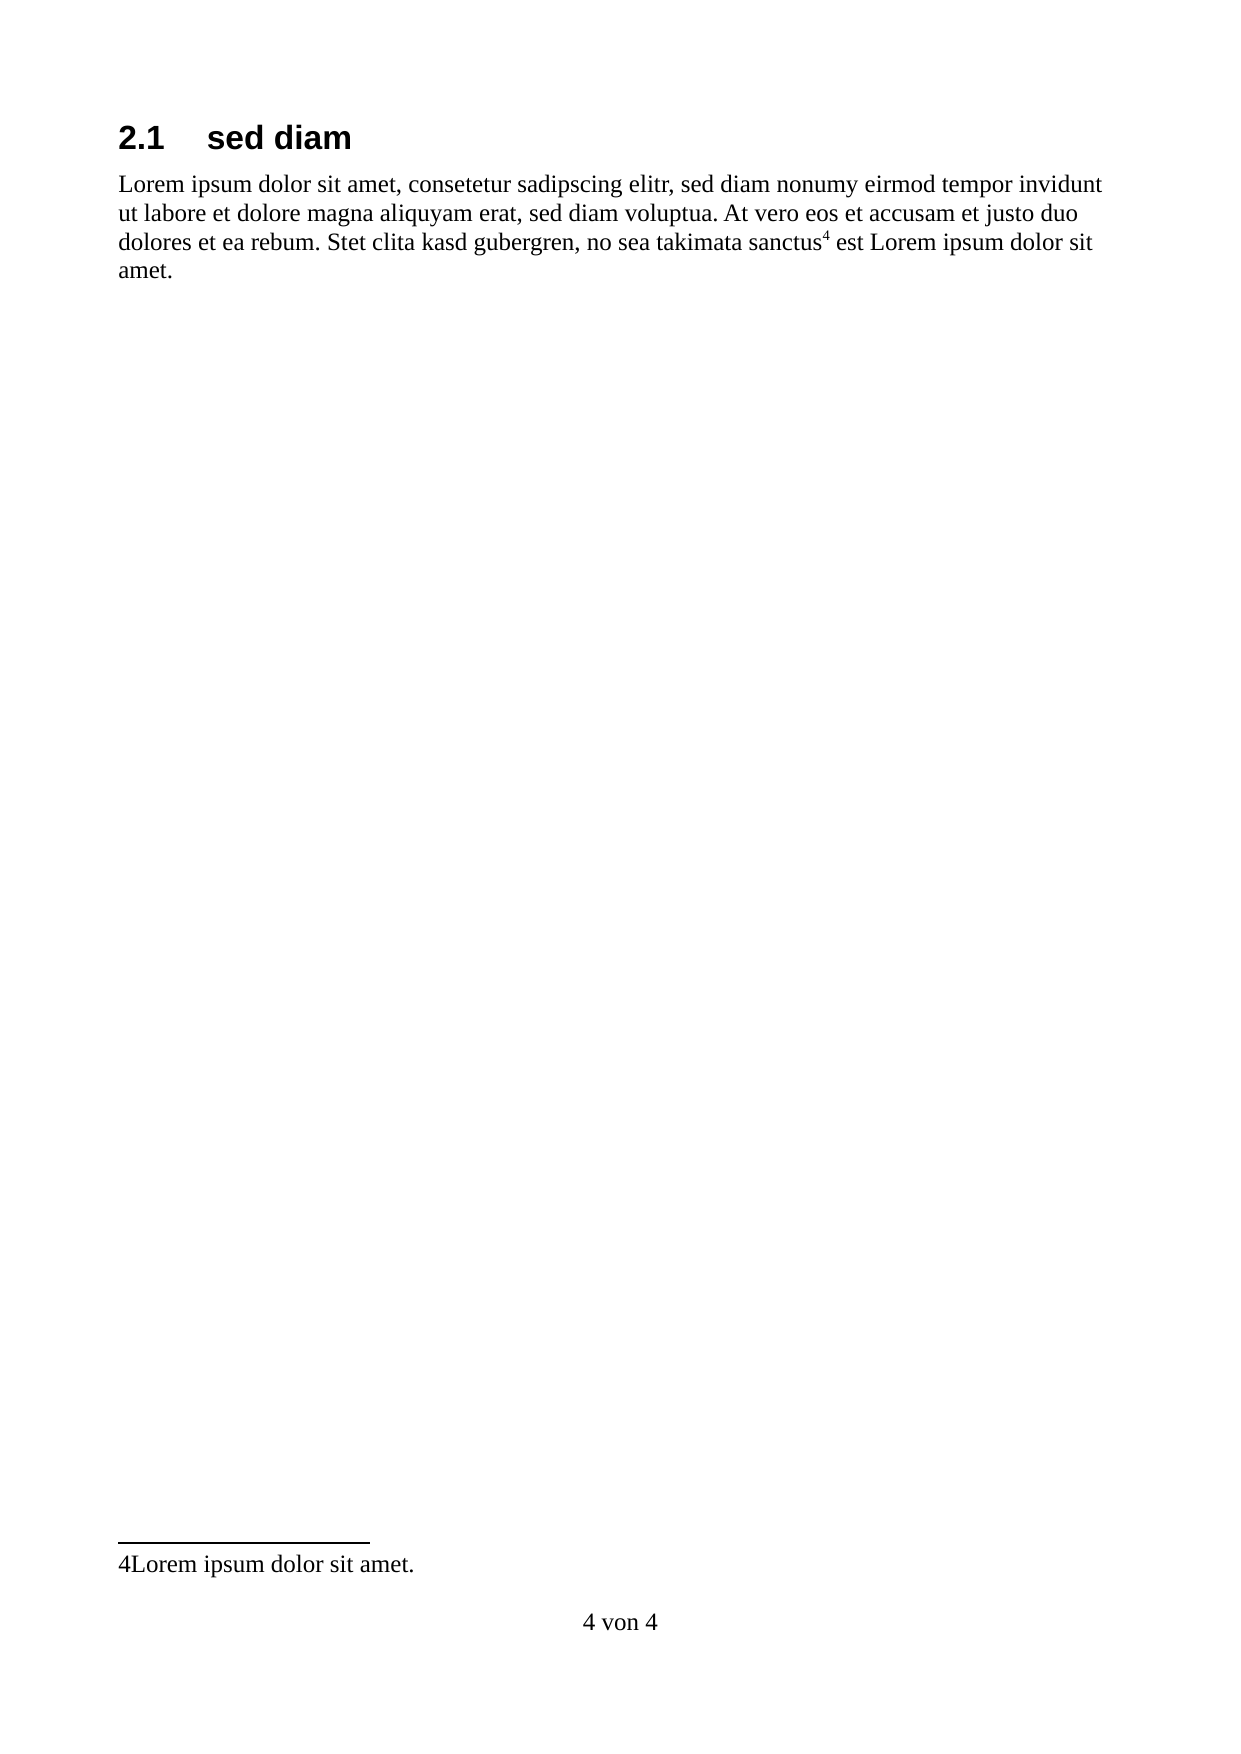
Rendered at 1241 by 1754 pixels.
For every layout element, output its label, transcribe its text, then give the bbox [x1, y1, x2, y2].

text Lorem ipsum dolor sit amet. [118, 1549, 1122, 1578]
subtitle sed diam [118, 118, 1122, 157]
text Lorem ipsum dolor sit amet, consetetur sadipscing elitr, sed diam nonumy eirmod tempor invidunt ut labore et dolore magna aliquyam erat, sed diam voluptua. At vero eos et accusam et justo duo dolores et ea rebum. Stet clita kasd gubergren, no sea takimata sanctus est Lorem ipsum dolor sit amet. [118, 169, 1122, 284]
